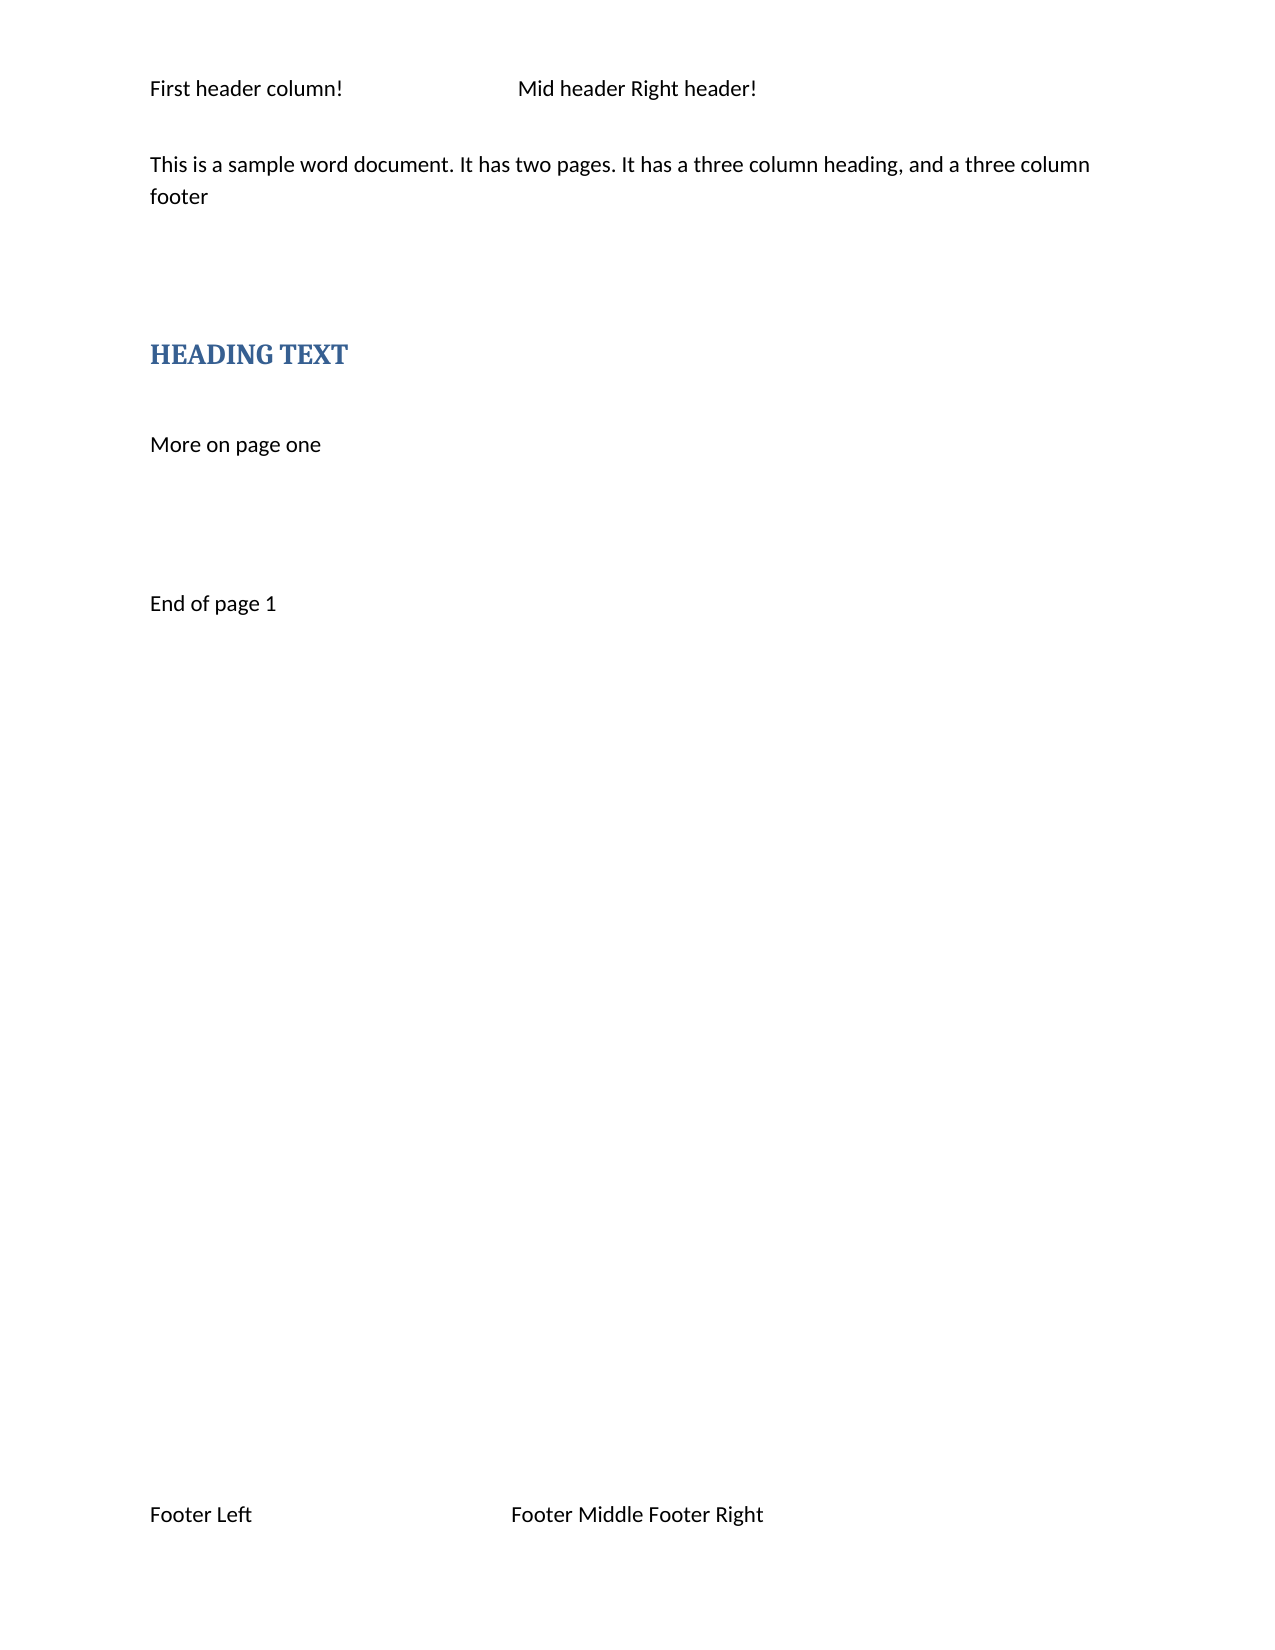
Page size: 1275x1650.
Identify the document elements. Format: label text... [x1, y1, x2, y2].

text End of page 1 [150, 589, 1125, 617]
subtitle HEADING TEXT [150, 338, 1125, 372]
text More on page one [150, 430, 1125, 458]
text This is a sample word document. It has two pages. It has a three column heading, and a three column footer [150, 150, 1125, 210]
